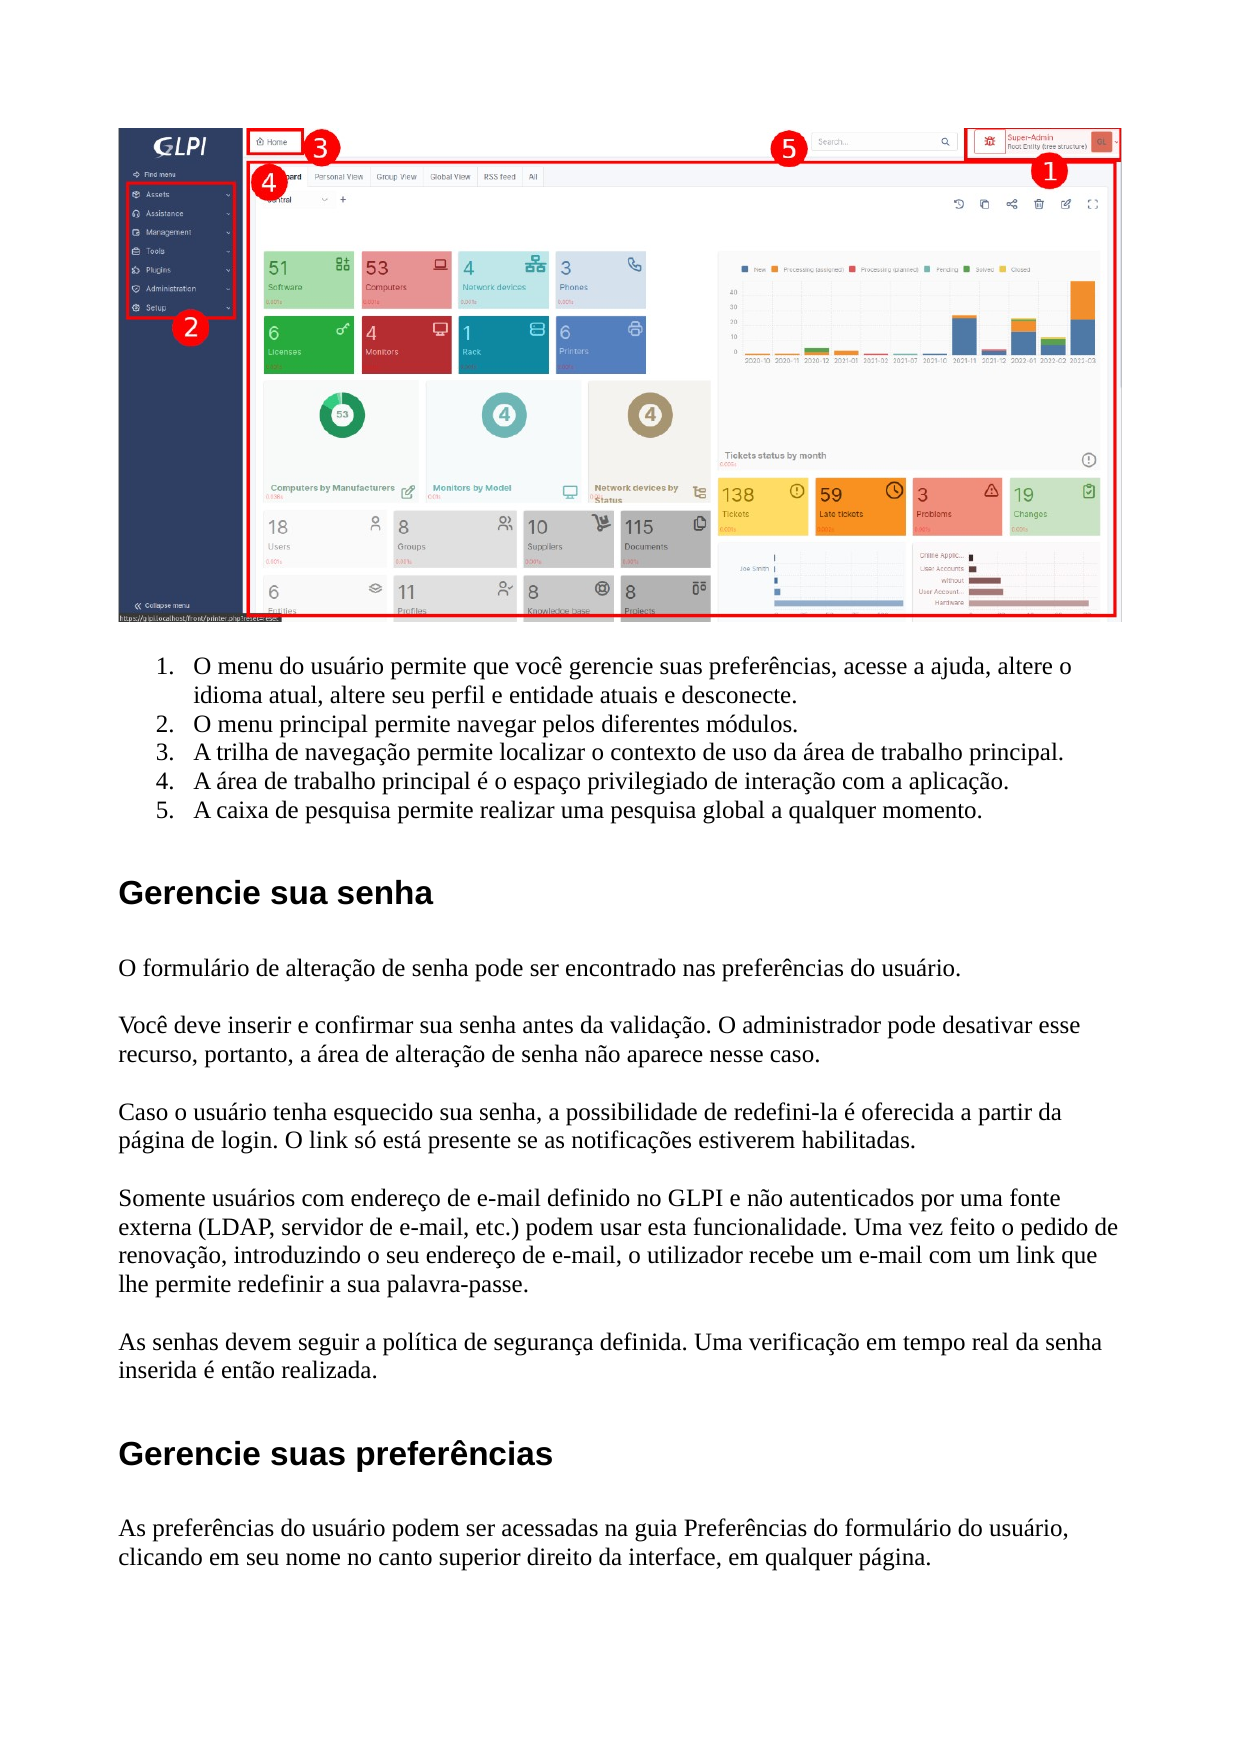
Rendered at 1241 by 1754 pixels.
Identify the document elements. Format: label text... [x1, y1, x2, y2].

list A área de trabalho principal é o espaço privilegiado de interação com a aplicação. [156, 766, 1122, 795]
text Somente usuários com endereço de e-mail definido no GLPI e não autenticados por uma fonte externa (LDAP, servidor de e-mail, etc.) podem usar esta funcionalidade. Uma vez feito o pedido de renovação, introduzindo o seu endereço de e-mail, o utilizador recebe um e-mail com um link que lhe permite redefinir a sua palavra-passe. [118, 1183, 1122, 1298]
list O menu do usuário permite que você gerencie suas preferências, acesse a ajuda, altere o idioma atual, altere seu perfil e entidade atuais e desconecte. [156, 651, 1122, 709]
subtitle Gerencie sua senha [118, 873, 1122, 912]
text Caso o usuário tenha esquecido sua senha, a possibilidade de redefini-la é oferecida a partir da página de login. O link só está presente se as notificações estiverem habilitadas. [118, 1097, 1122, 1154]
text O formulário de alteração de senha pode ser encontrado nas preferências do usuário. [118, 953, 1122, 982]
text As preferências do usuário podem ser acessadas na guia Preferências do formulário do usuário, clicando em seu nome no canto superior direito da interface, em qualquer página. [118, 1513, 1122, 1571]
list A caixa de pesquisa permite realizar uma pesquisa global a qualquer momento. [156, 795, 1122, 824]
list A trilha de navegação permite localizar o contexto de uso da área de trabalho principal. [156, 737, 1122, 766]
picture [119, 129, 1121, 622]
list O menu principal permite navegar pelos diferentes módulos. [156, 709, 1122, 737]
text Você deve inserir e confirmar sua senha antes da validação. O administrador pode desativar esse recurso, portanto, a área de alteração de senha não aparece nesse caso. [118, 1011, 1122, 1068]
subtitle Gerencie suas preferências [118, 1434, 1122, 1472]
text As senhas devem seguir a política de segurança definida. Uma verificação em tempo real da senha inserida é então realizada. [118, 1327, 1122, 1384]
